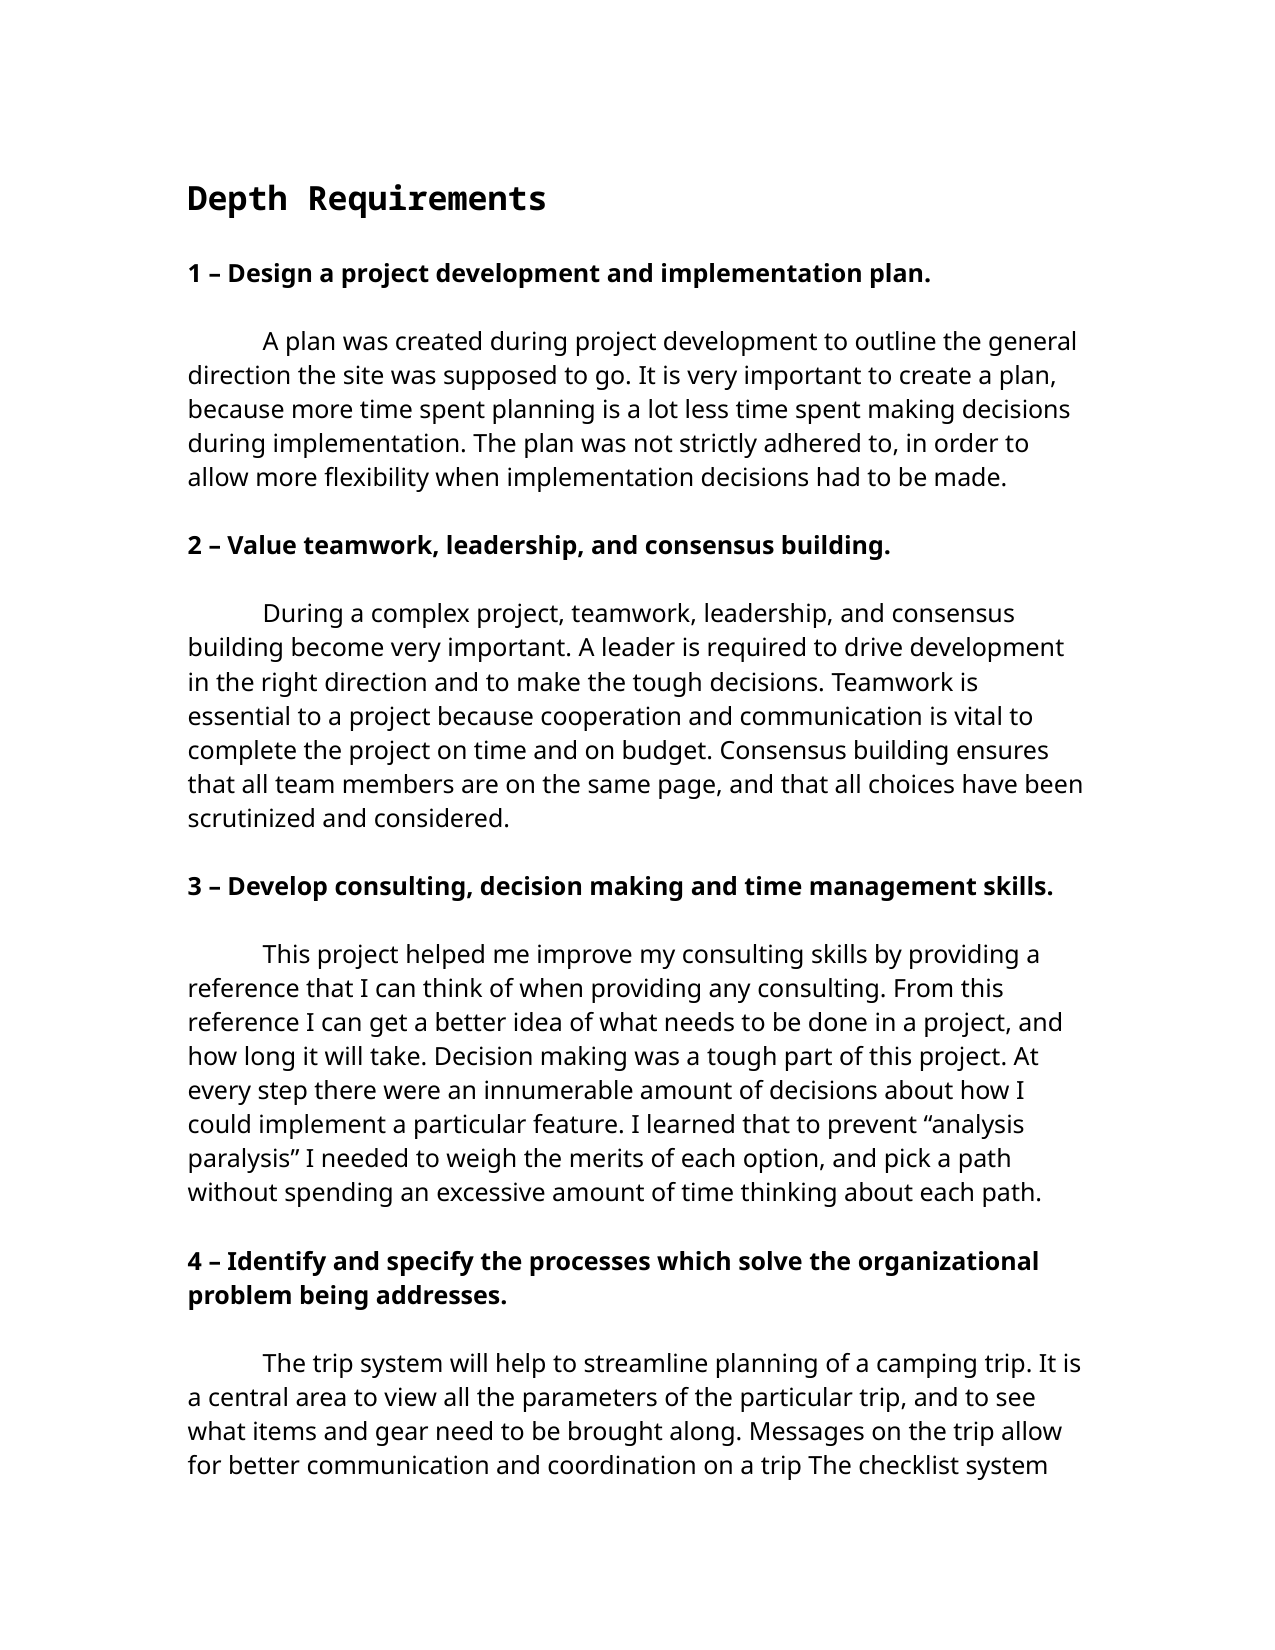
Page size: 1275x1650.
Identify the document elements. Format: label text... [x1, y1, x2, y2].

text 4 – Identify and specify the processes which solve the organizational problem being addresses. [187, 1243, 1087, 1311]
text The trip system will help to streamline planning of a camping trip. It is a central area to view all the parameters of the particular trip, and to see what items and gear need to be brought along. Messages on the trip allow for better communication and coordination on a trip The checklist system [187, 1345, 1087, 1482]
text 3 – Develop consulting, decision making and time management skills. [187, 868, 1087, 903]
text During a complex project, teamwork, leadership, and consensus building become very important. A leader is required to drive development in the right direction and to make the tough decisions. Teamwork is essential to a project because cooperation and communication is vital to complete the project on time and on budget. Consensus building ensures that all team members are on the same page, and that all choices have been scrutinized and considered. [187, 596, 1087, 834]
text 1 – Design a project development and implementation plan. [187, 255, 1087, 289]
text 2 – Value teamwork, leadership, and consensus building. [187, 528, 1087, 562]
text A plan was created during project development to outline the general direction the site was supposed to go. It is very important to create a plan, because more time spent planning is a lot less time spent making decisions during implementation. The plan was not strictly adhered to, in order to allow more flexibility when implementation decisions had to be made. [187, 323, 1087, 494]
text This project helped me improve my consulting skills by providing a reference that I can think of when providing any consulting. From this reference I can get a better idea of what needs to be done in a project, and how long it will take. Decision making was a tough part of this project. At every step there were an innumerable amount of decisions about how I could implement a particular feature. I learned that to prevent “analysis paralysis” I needed to weigh the merits of each option, and pick a path without spending an excessive amount of time thinking about each path. [187, 937, 1087, 1209]
subtitle Depth Requirements [187, 175, 1087, 220]
